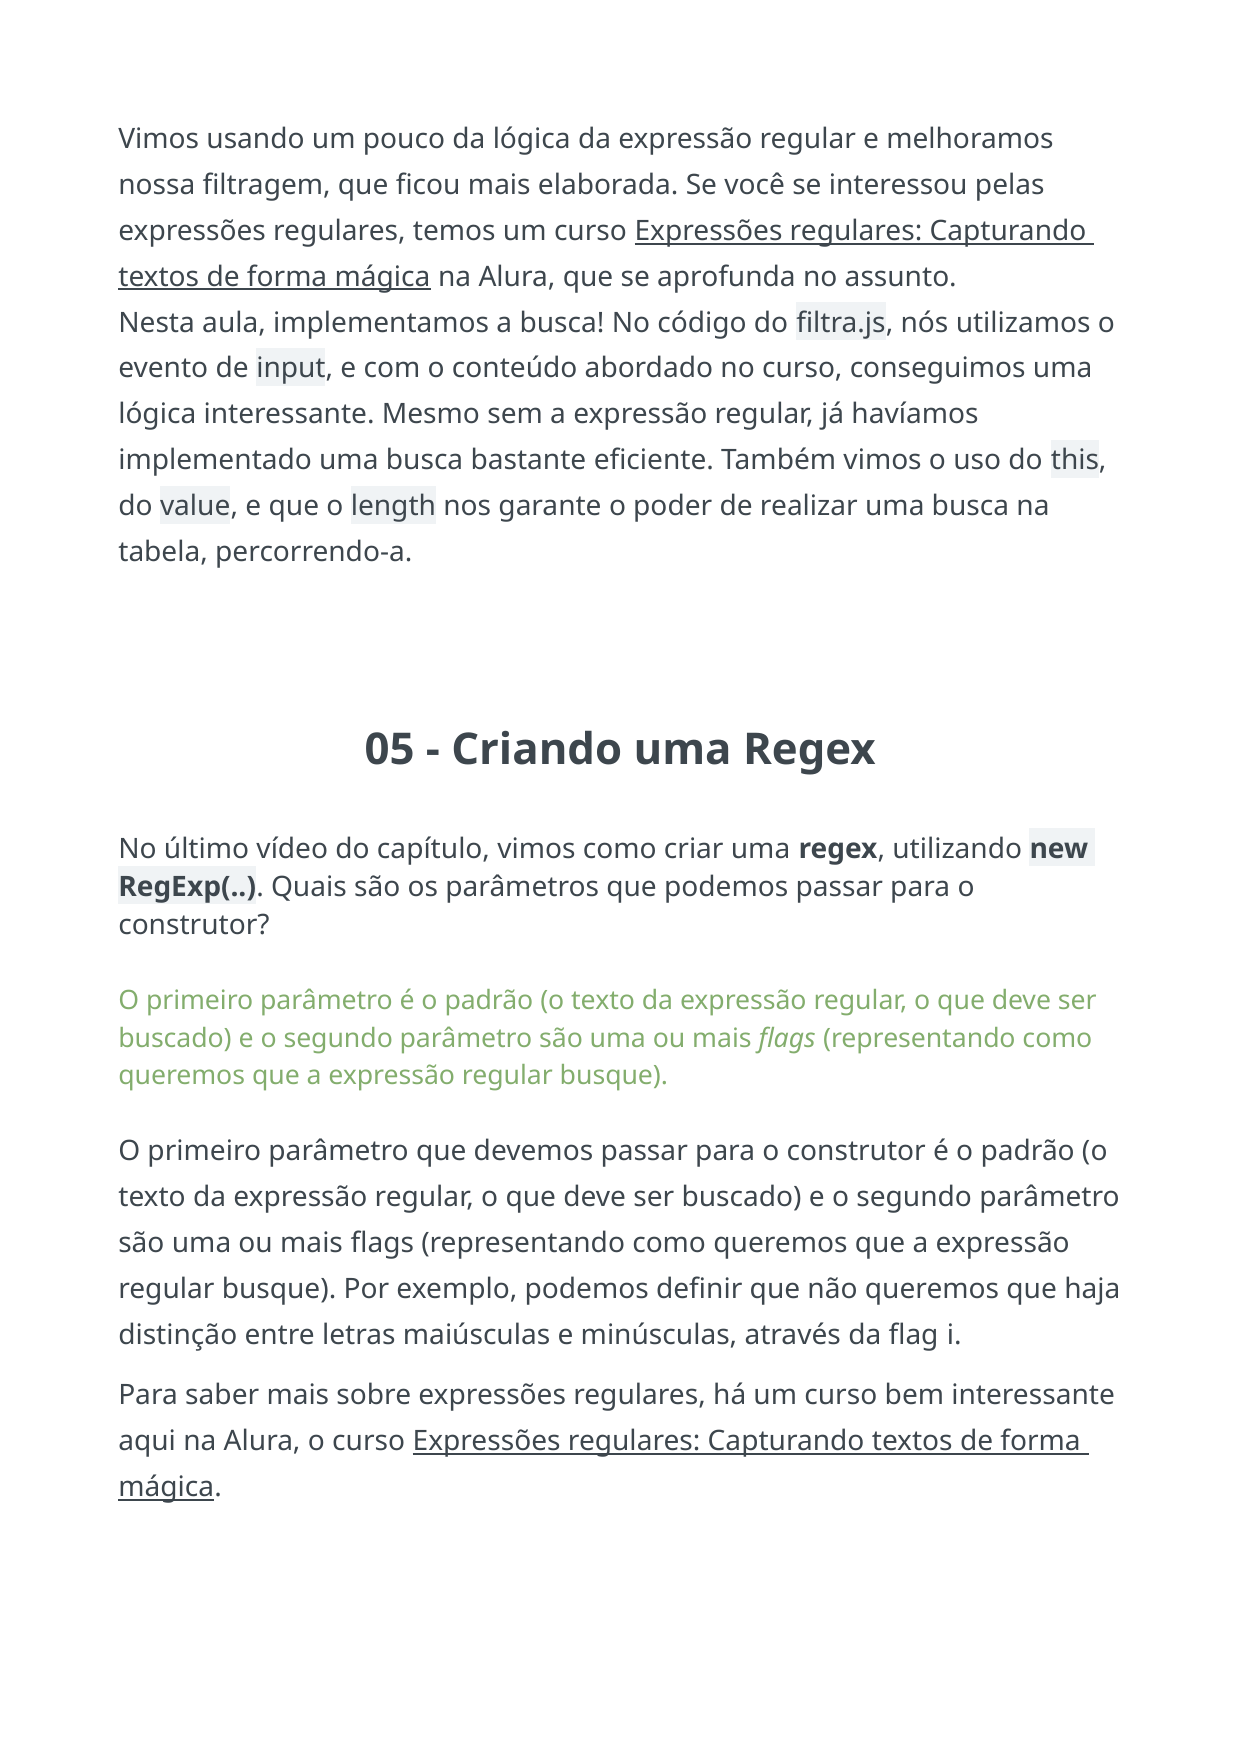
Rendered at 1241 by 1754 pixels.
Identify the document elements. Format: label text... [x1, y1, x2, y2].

text Para saber mais sobre expressões regulares, há um curso bem interessante aqui na Alura, o curso Expressões regulares: Capturando textos de forma mágica. [118, 1374, 1122, 1505]
text No último vídeo do capítulo, vimos como criar uma regex, utilizando new RegExp(..). Quais são os parâmetros que podemos passar para o construtor? [118, 828, 1122, 943]
text O primeiro parâmetro que devemos passar para o construtor é o padrão (o texto da expressão regular, o que deve ser buscado) e o segundo parâmetro são uma ou mais flags (representando como queremos que a expressão regular busque). Por exemplo, podemos definir que não queremos que haja distinção entre letras maiúsculas e minúsculas, através da flag i. [118, 1130, 1122, 1352]
text Vimos usando um pouco da lógica da expressão regular e melhoramos nossa filtragem, que ficou mais elaborada. Se você se interessou pelas expressões regulares, temos um curso Expressões regulares: Capturando textos de forma mágica na Alura, que se aprofunda no assunto. [118, 118, 1122, 294]
text Nesta aula, implementamos a busca! No código do filtra.js, nós utilizamos o evento de input, e com o conteúdo abordado no curso, conseguimos uma lógica interessante. Mesmo sem a expressão regular, já havíamos implementado uma busca bastante eficiente. Também vimos o uso do this, do value, e que o length nos garante o poder de realizar uma busca na tabela, percorrendo-a. [118, 302, 1122, 570]
subtitle 05 - Criando uma Regex [118, 717, 1122, 777]
text O primeiro parâmetro é o padrão (o texto da expressão regular, o que deve ser buscado) e o segundo parâmetro são uma ou mais flags (representando como queremos que a expressão regular busque). [118, 981, 1122, 1092]
